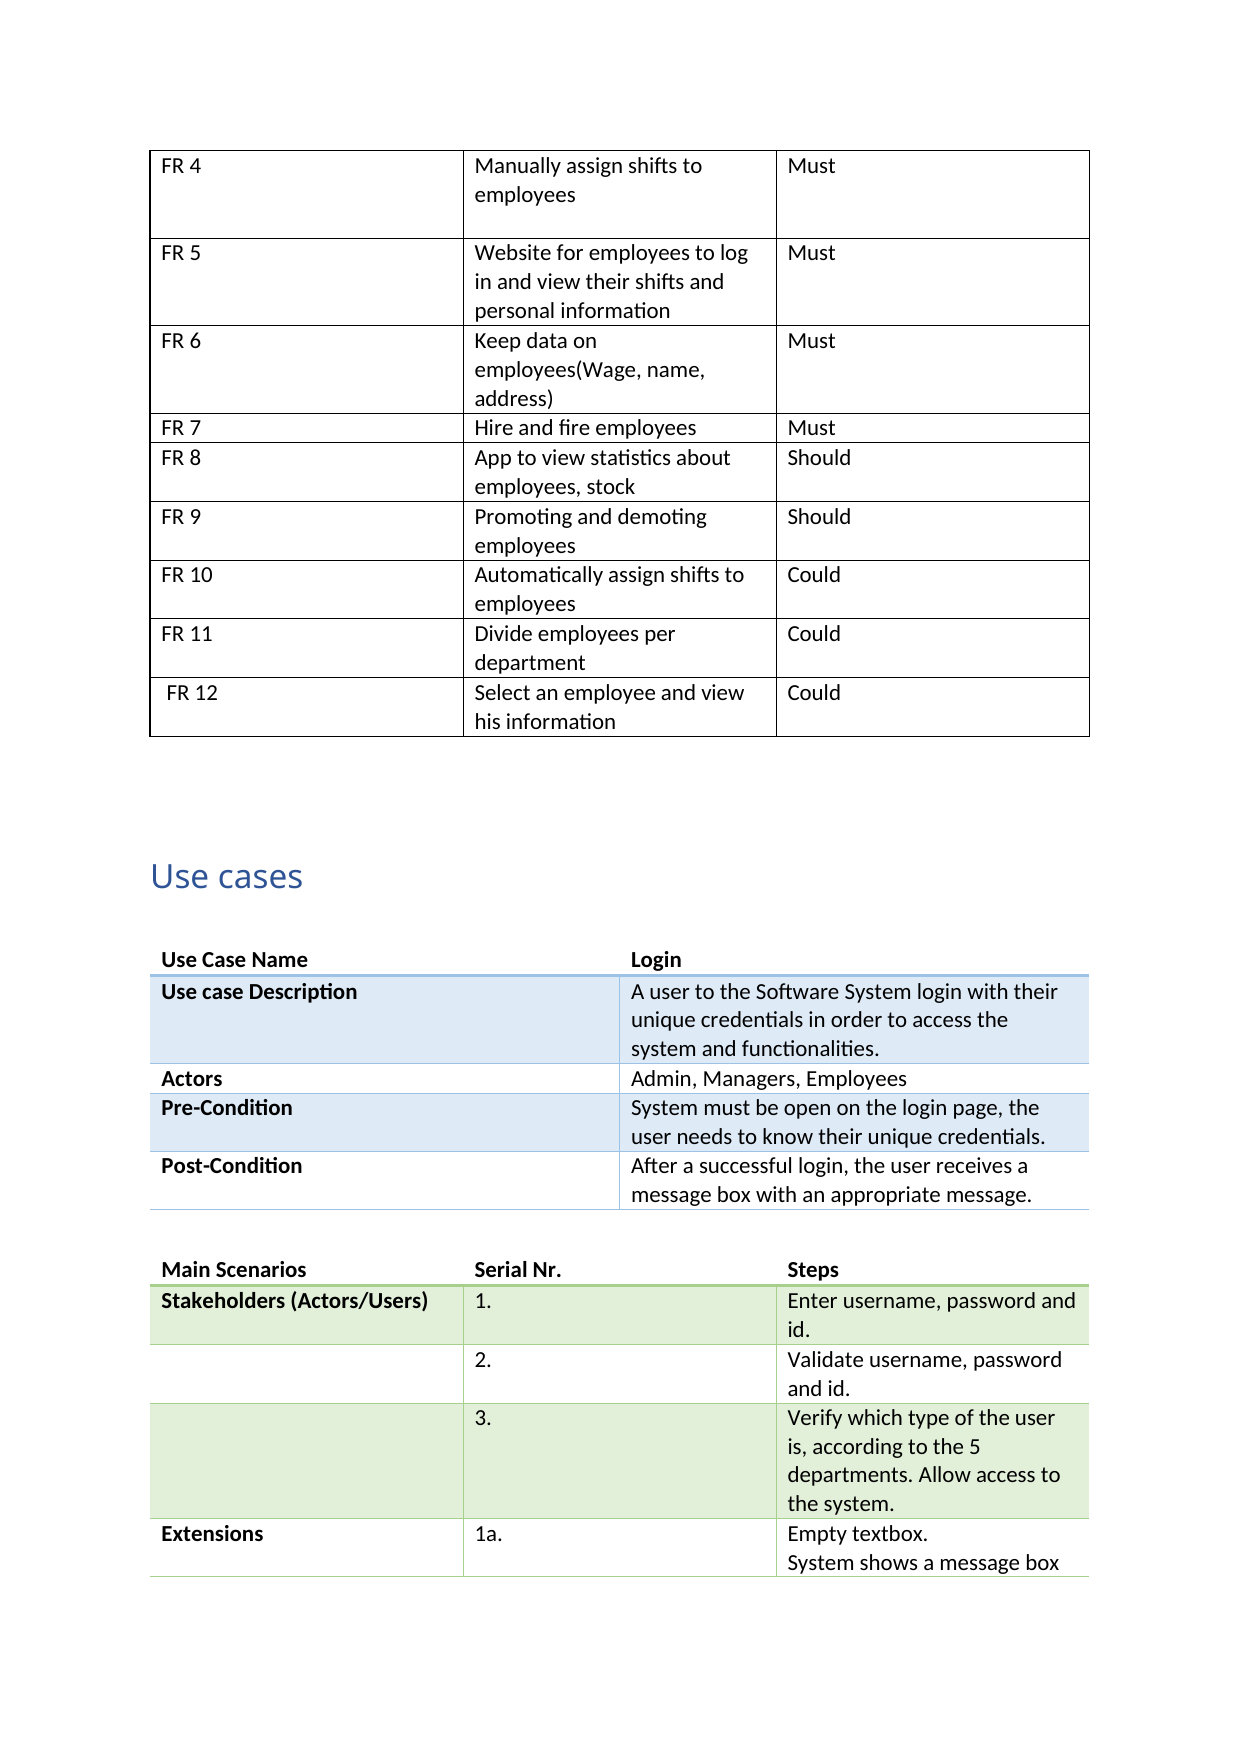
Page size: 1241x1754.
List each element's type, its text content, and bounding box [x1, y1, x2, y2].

table_cell Validate username, password and id. [777, 1345, 1089, 1402]
table_cell FR 4 [151, 151, 463, 237]
table_cell 1a. [464, 1519, 776, 1576]
table_cell Keep data on employees(Wage, name, address) [464, 326, 776, 412]
table_cell Must [777, 239, 1089, 325]
table_cell Empty textbox. System shows a message box [777, 1519, 1089, 1576]
table_header Steps [776, 1255, 1089, 1283]
table_cell Use case Description [150, 977, 619, 1063]
table_cell Hire and fire employees [464, 414, 776, 442]
table_cell 3. [464, 1404, 776, 1518]
table_cell Admin, Managers, Employees [620, 1064, 1089, 1092]
table_cell Divide employees per department [464, 619, 776, 677]
table_cell A user to the Software System login with their unique credentials in order to access the system and functionalities. [620, 977, 1089, 1063]
table_cell FR 10 [151, 561, 463, 618]
table_cell 1. [464, 1287, 776, 1344]
table_cell FR 8 [151, 443, 463, 501]
table_cell Enter username, password and id. [777, 1287, 1089, 1344]
table_cell App to view statistics about employees, stock [464, 443, 776, 501]
table_cell Should [777, 502, 1089, 559]
table_cell Extensions [150, 1519, 463, 1576]
table_cell Could [777, 678, 1089, 736]
table_header Login [620, 945, 1089, 974]
table_cell Could [777, 619, 1089, 677]
table_cell Verify which type of the user is, according to the 5 departments. Allow access to the system. [777, 1404, 1089, 1518]
table_header Serial Nr. [463, 1255, 776, 1283]
table_cell FR 9 [151, 502, 463, 559]
table_cell Must [777, 326, 1089, 412]
table_cell Could [777, 561, 1089, 618]
table_cell After a successful login, the user receives a message box with an appropriate message. [620, 1152, 1089, 1209]
table_cell Should [777, 443, 1089, 501]
table_cell FR 7 [151, 414, 463, 442]
subtitle Use cases [150, 853, 1090, 898]
table_header Use Case Name [150, 945, 619, 974]
table_cell Must [777, 414, 1089, 442]
table_cell System must be open on the login page, the user needs to know their unique credentials. [620, 1094, 1089, 1151]
table_cell Stakeholders (Actors/Users) [150, 1287, 463, 1344]
table_cell Post-Condition [150, 1152, 619, 1209]
table_cell Actors [150, 1064, 619, 1092]
table_cell [150, 1345, 463, 1402]
table_cell Automatically assign shifts to employees [464, 561, 776, 618]
table_cell Promoting and demoting employees [464, 502, 776, 559]
table_cell Select an employee and view his information [464, 678, 776, 736]
table_cell Pre-Condition [150, 1094, 619, 1151]
table_cell FR 5 [151, 239, 463, 325]
table_header Main Scenarios [150, 1255, 463, 1283]
table_cell 2. [464, 1345, 776, 1402]
table_cell FR 11 [151, 619, 463, 677]
table_cell Website for employees to log in and view their shifts and personal information [464, 239, 776, 325]
table_cell FR 6 [151, 326, 463, 412]
table_cell Manually assign shifts to employees [464, 151, 776, 237]
table_cell Must [777, 151, 1089, 237]
table_cell [150, 1404, 463, 1518]
table_cell FR 12 [151, 678, 463, 736]
